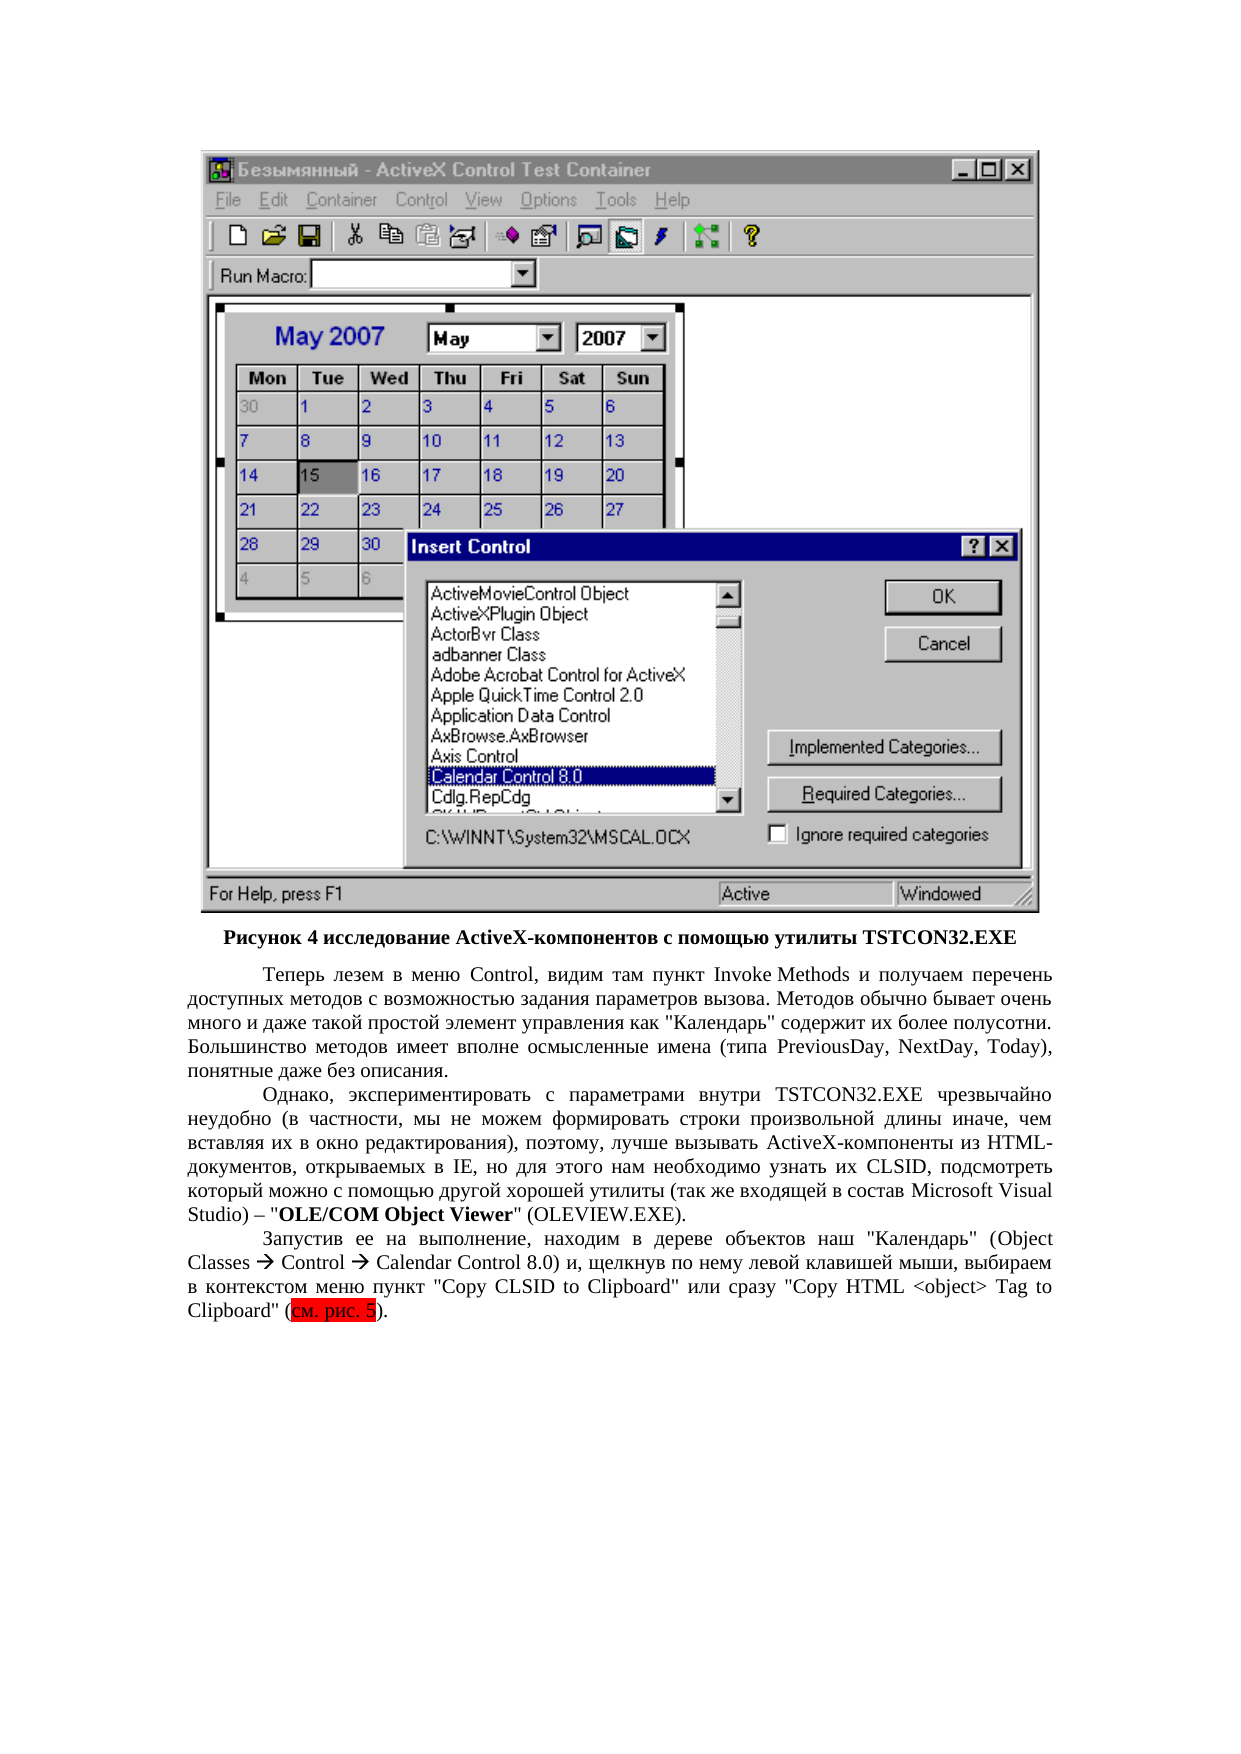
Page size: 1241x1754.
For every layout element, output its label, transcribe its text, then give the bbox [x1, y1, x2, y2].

text Однако, экспериментировать с параметрами внутри TSTCON32.EXE чрезвычайно неудобно (в частности, мы не можем формировать строки произвольной длины иначе, чем вставляя их в окно редактирования), поэтому, лучше вызывать ActiveX-компоненты из HTML-документов, открываемых в IE, но для этого нам необходимо узнать их CLSID, подсмотреть который можно с помощью другой хорошей утилиты (так же входящей в состав Microsoft Visual Studio) – "OLE/COM Object Viewer" (OLEVIEW.EXE). [187, 1082, 1053, 1226]
text Рисунок 4 исследование ActiveX-компонентов с помощью утилиты TSTCON32.EXE [187, 925, 1053, 949]
picture [200, 150, 1040, 913]
text Теперь лезем в меню Control, видим там пункт Invoke Methods и получаем перечень доступных методов с возможностью задания параметров вызова. Методов обычно бывает очень много и даже такой простой элемент управления как "Календарь" содержит их более полусотни. Большинство методов имеет вполне осмысленные имена (типа PreviousDay, NextDay, Today), понятные даже без описания. [187, 961, 1053, 1082]
text Запустив ее на выполнение, находим в дереве объектов наш "Календарь" (Object Classes  Control  Calendar Control 8.0) и, щелкнув по нему левой клавишей мыши, выбираем в контекстом меню пункт "Copy CLSID to Clipboard" или сразу "Copy HTML <object> Tag to Clipboard" (см. рис. 5). [187, 1226, 1053, 1322]
